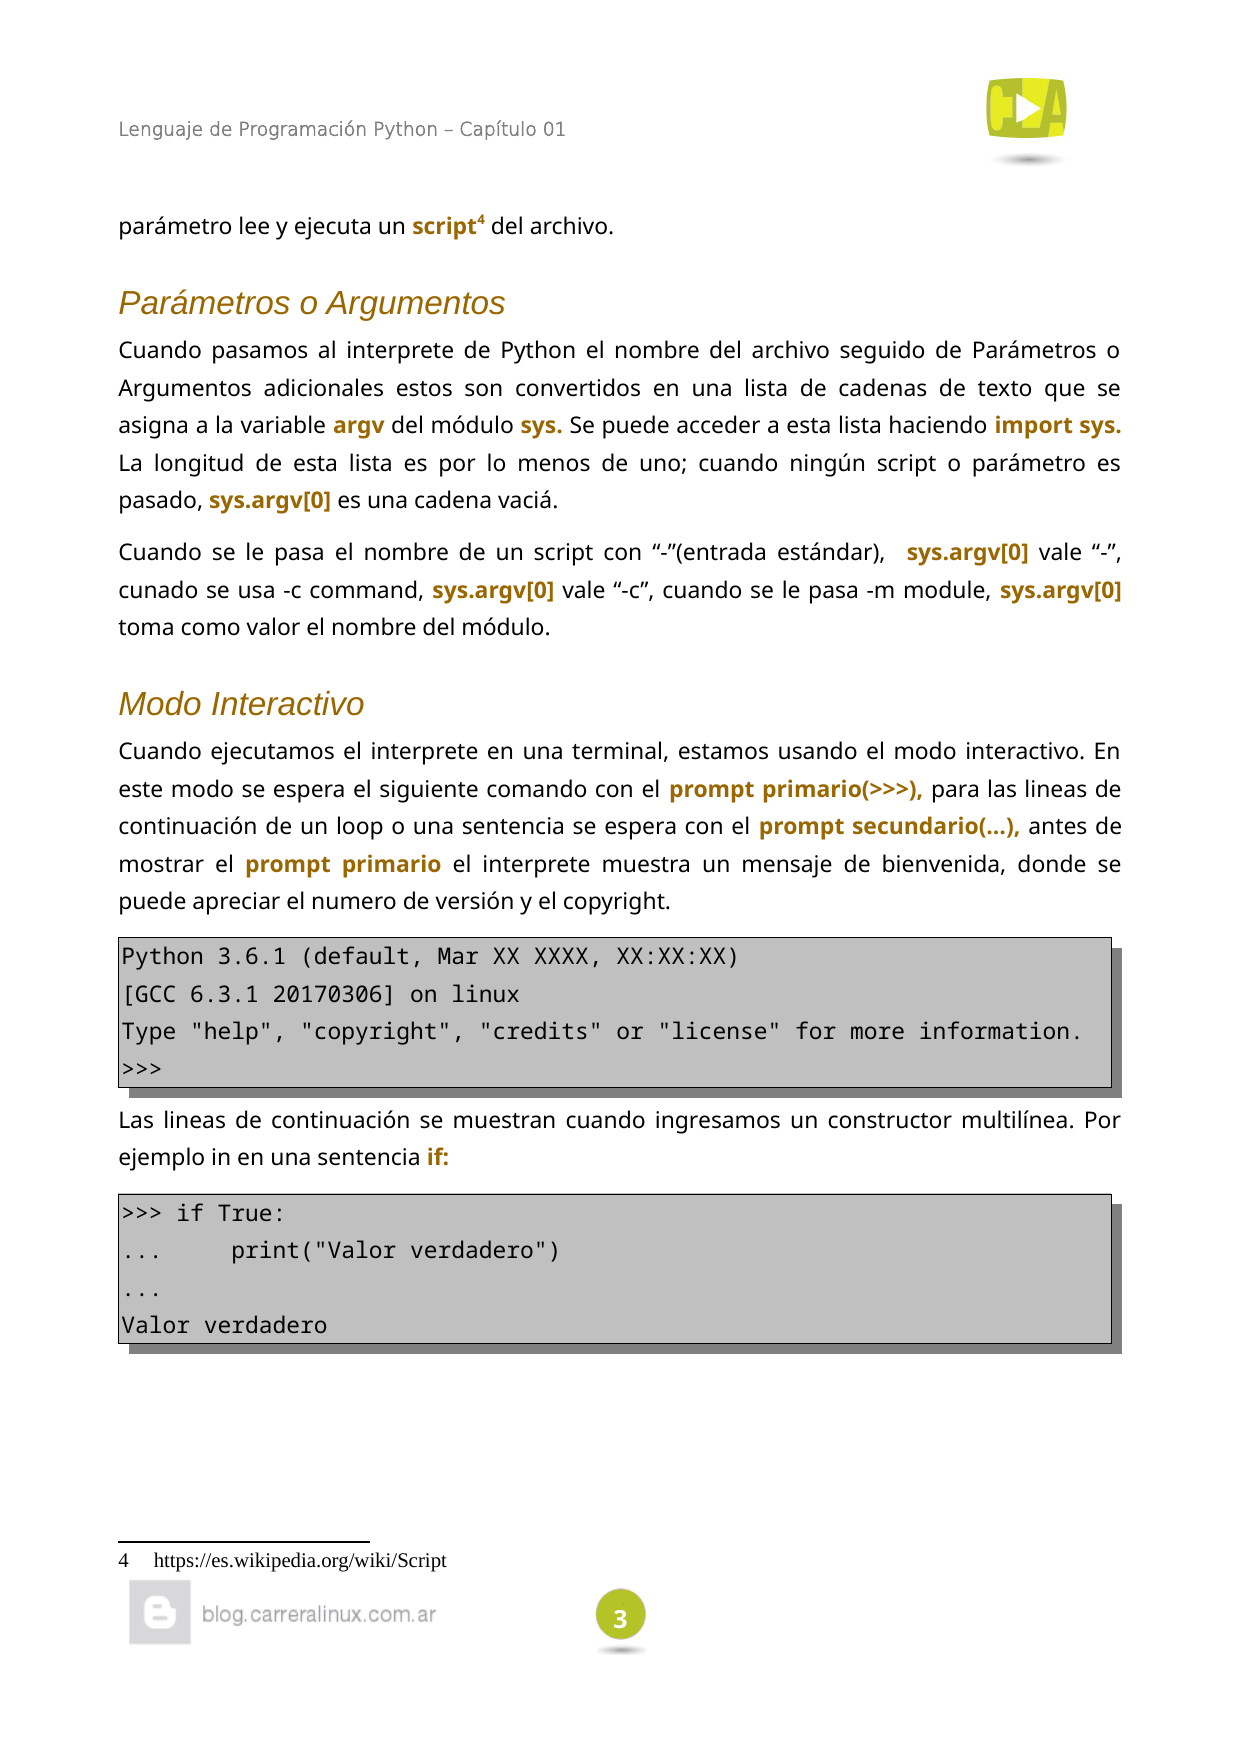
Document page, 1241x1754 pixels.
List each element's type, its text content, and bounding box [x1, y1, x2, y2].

text Python 3.6.1 (default, Mar XX XXXX, XX:XX:XX) [119, 938, 1111, 971]
subtitle Parámetros o Argumentos [118, 283, 1122, 322]
picture [591, 1581, 653, 1657]
text Cuando pasamos al interprete de Python el nombre del archivo seguido de Parámetros o Argumentos adicionales estos son convertidos en una lista de cadenas de texto que se asigna a la variable argv del módulo sys. Se puede acceder a esta lista haciendo import sys. La longitud de esta lista es por lo menos de uno; cuando ningún script o parámetro es pasado, sys.argv[0] es una cadena vaciá. [118, 334, 1122, 515]
text >>> if True: [119, 1195, 1111, 1228]
text ... print("Valor verdadero") [119, 1231, 1111, 1265]
picture [123, 1577, 446, 1649]
text Cuando ejecutamos el interprete en una terminal, estamos usando el modo interactivo. En este modo se espera el siguiente comando con el prompt primario(>>>), para las lineas de continuación de un loop o una sentencia se espera con el prompt secundario(…), antes de mostrar el prompt primario el interprete muestra un mensaje de bienvenida, donde se puede apreciar el numero de versión y el copyright. [118, 735, 1122, 916]
picture [978, 73, 1076, 171]
text Type "help", "copyright", "credits" or "license" for more information. [119, 1012, 1111, 1046]
subtitle Modo Interactivo [118, 684, 1122, 723]
text https://es.wikipedia.org/wiki/Script [118, 1548, 1122, 1572]
text ... [119, 1268, 1111, 1303]
text [GCC 6.3.1 20170306] on linux [119, 975, 1111, 1009]
text Las lineas de continuación se muestran cuando ingresamos un constructor multilínea. Por ejemplo in en una sentencia if: [118, 1104, 1122, 1173]
text >>> [119, 1050, 1111, 1087]
text Valor verdadero [119, 1306, 1111, 1343]
text parámetro lee y ejecuta un script del archivo. [118, 210, 1122, 242]
text Cuando se le pasa el nombre de un script con “-”(entrada estándar), sys.argv[0] vale “-”, cunado se usa -c command, sys.argv[0] vale “-c”, cuando se le pasa -m module, sys.argv[0] toma como valor el nombre del módulo. [118, 536, 1122, 642]
